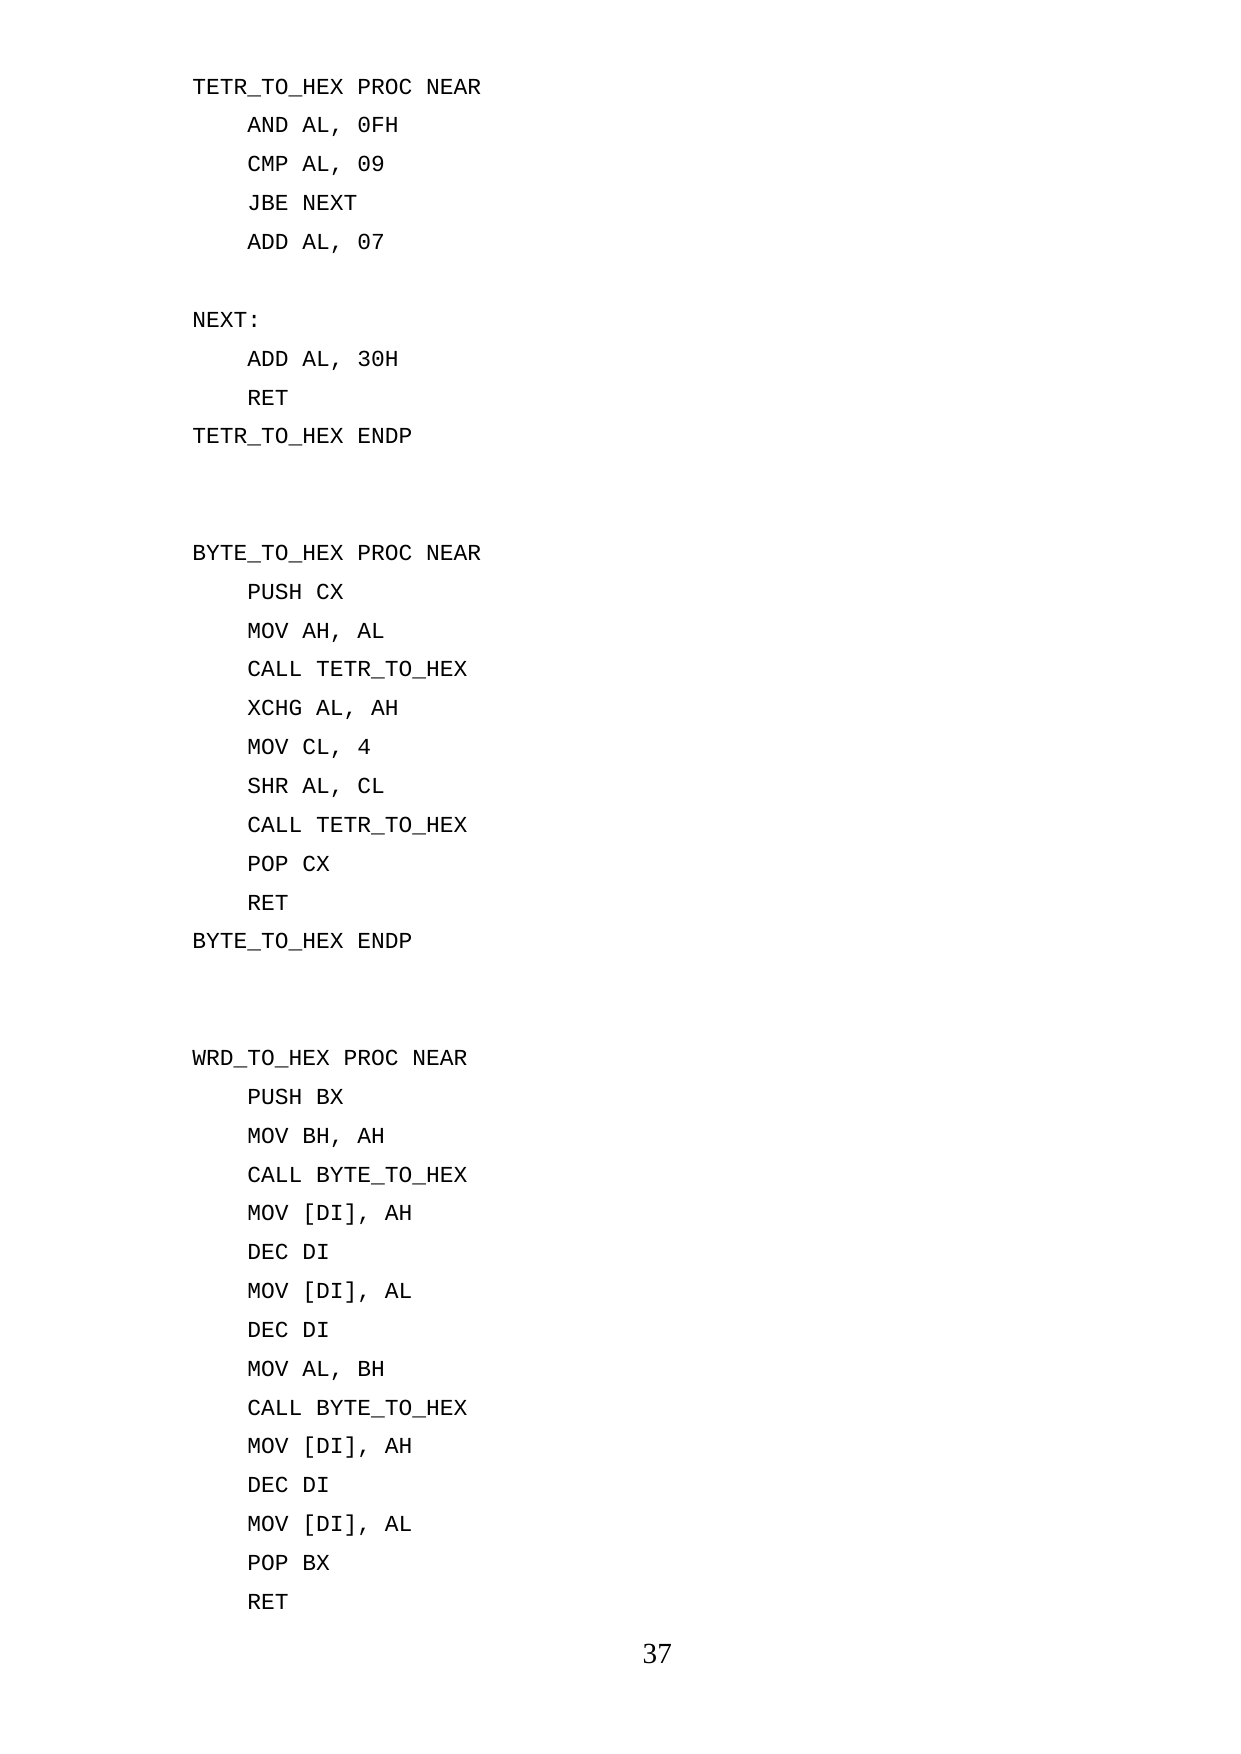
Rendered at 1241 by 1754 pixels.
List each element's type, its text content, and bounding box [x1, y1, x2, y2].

text TETR_TO_HEX PROC NEAR [118, 75, 1122, 101]
text BYTE_TO_HEX ENDP [118, 930, 1122, 956]
text MOV [DI], AH [118, 1435, 1122, 1461]
text MOV AH, AL [118, 619, 1122, 645]
text XCHG AL, AH [118, 697, 1122, 723]
text CALL TETR_TO_HEX [118, 813, 1122, 839]
text DEC DI [118, 1318, 1122, 1344]
text AND AL, 0FH [118, 114, 1122, 140]
text RET [118, 891, 1122, 917]
text DEC DI [118, 1241, 1122, 1267]
text RET [118, 386, 1122, 412]
text DEC DI [118, 1474, 1122, 1500]
text WRD_TO_HEX PROC NEAR [118, 1046, 1122, 1072]
text JBE NEXT [118, 192, 1122, 217]
text MOV [DI], AL [118, 1279, 1122, 1305]
text CALL BYTE_TO_HEX [118, 1163, 1122, 1189]
text ADD AL, 07 [118, 230, 1122, 256]
text POP BX [118, 1551, 1122, 1577]
text BYTE_TO_HEX PROC NEAR [118, 541, 1122, 567]
text MOV AL, BH [118, 1357, 1122, 1383]
text MOV [DI], AL [118, 1513, 1122, 1538]
text POP CX [118, 852, 1122, 878]
text CMP AL, 09 [118, 153, 1122, 179]
text SHR AL, CL [118, 774, 1122, 800]
text MOV [DI], AH [118, 1202, 1122, 1228]
text PUSH BX [118, 1085, 1122, 1111]
text CALL BYTE_TO_HEX [118, 1396, 1122, 1422]
text PUSH CX [118, 580, 1122, 606]
text ADD AL, 30H [118, 347, 1122, 373]
text RET [118, 1590, 1122, 1616]
text MOV BH, AH [118, 1124, 1122, 1150]
text CALL TETR_TO_HEX [118, 658, 1122, 684]
text MOV CL, 4 [118, 736, 1122, 761]
text NEXT: [118, 308, 1122, 334]
text TETR_TO_HEX ENDP [118, 425, 1122, 451]
